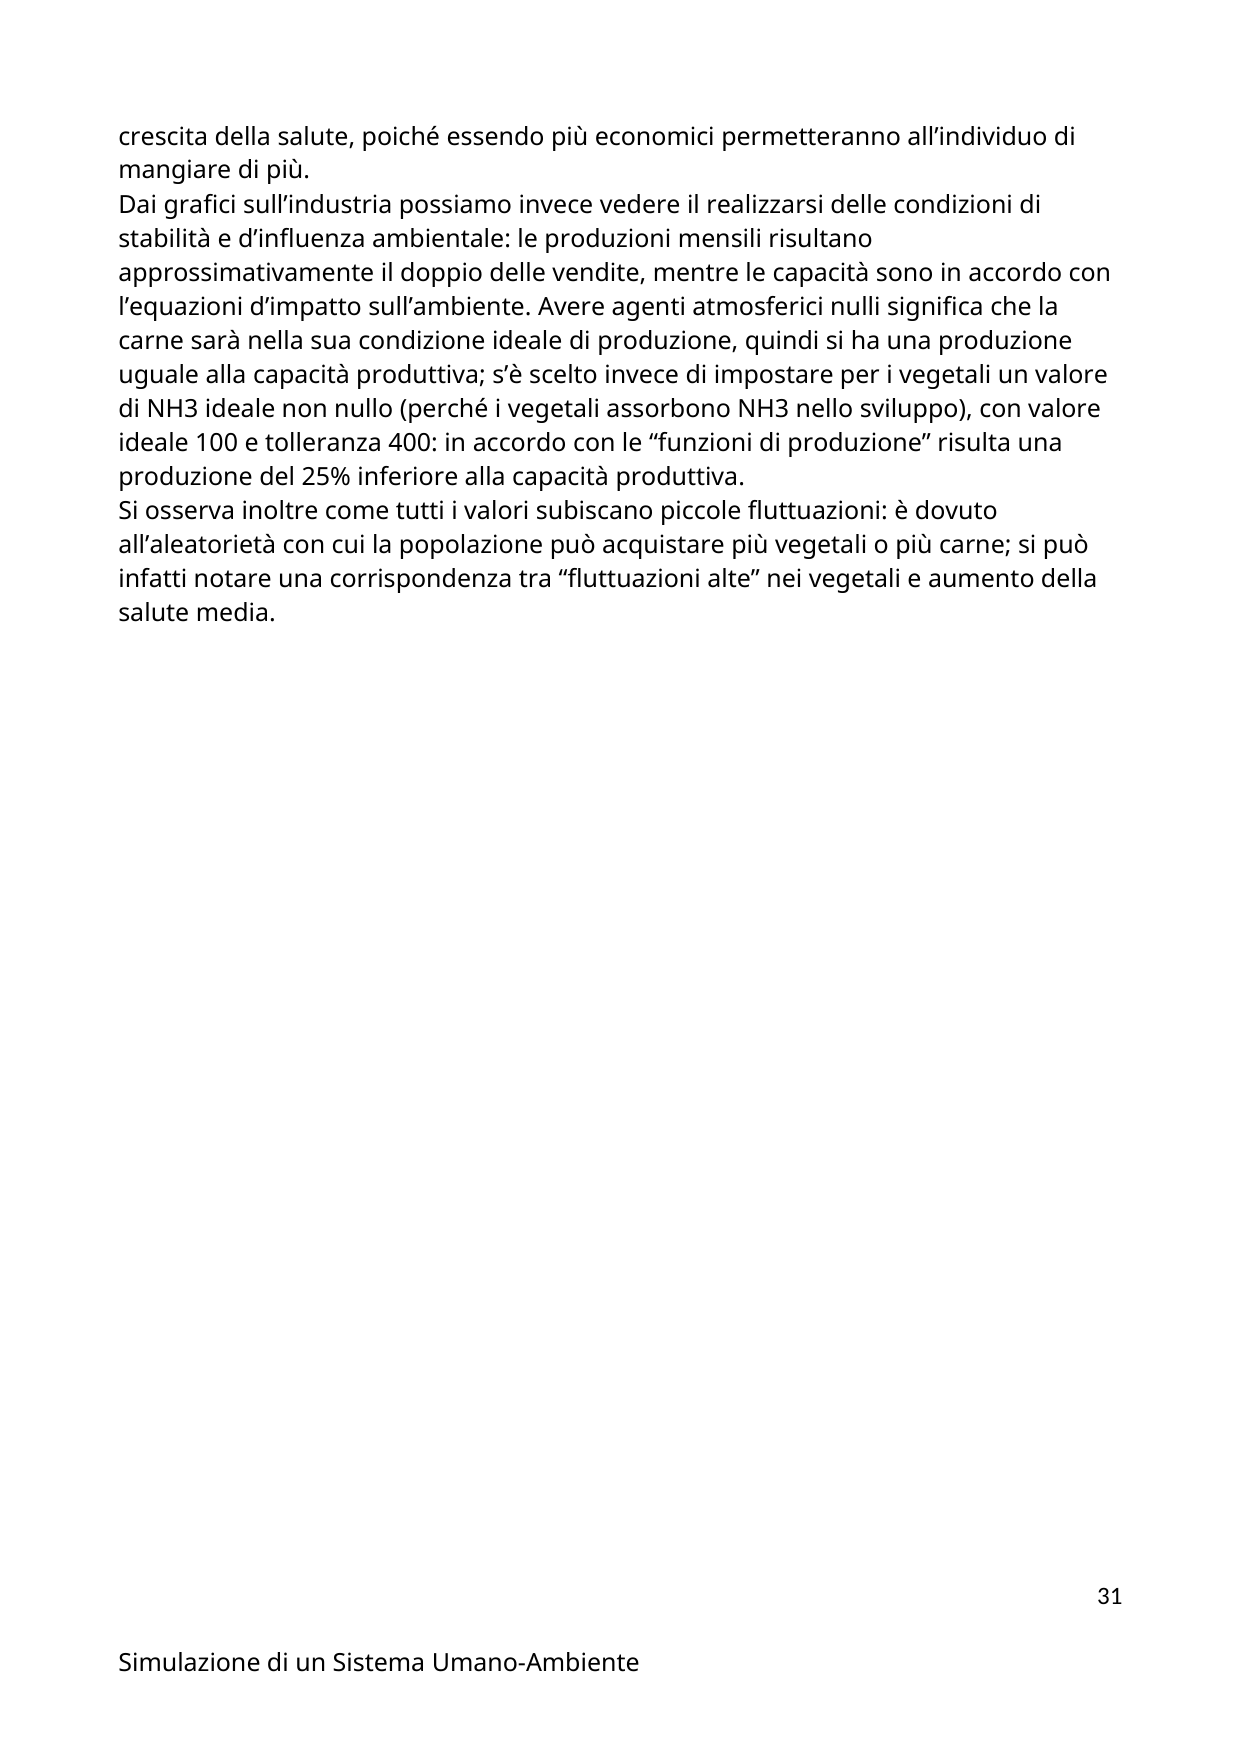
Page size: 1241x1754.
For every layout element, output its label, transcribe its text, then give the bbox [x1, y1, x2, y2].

text crescita della salute, poiché essendo più economici permetteranno all’individuo di mangiare di più. [118, 118, 1122, 186]
text Dai grafici sull’industria possiamo invece vedere il realizzarsi delle condizioni di stabilità e d’influenza ambientale: le produzioni mensili risultano approssimativamente il doppio delle vendite, mentre le capacità sono in accordo con l’equazioni d’impatto sull’ambiente. Avere agenti atmosferici nulli significa che la carne sarà nella sua condizione ideale di produzione, quindi si ha una produzione uguale alla capacità produttiva; s’è scelto invece di impostare per i vegetali un valore di NH3 ideale non nullo (perché i vegetali assorbono NH3 nello sviluppo), con valore ideale 100 e tolleranza 400: in accordo con le “funzioni di produzione” risulta una produzione del 25% inferiore alla capacità produttiva. [118, 186, 1122, 493]
text Si osserva inoltre come tutti i valori subiscano piccole fluttuazioni: è dovuto all’aleatorietà con cui la popolazione può acquistare più vegetali o più carne; si può infatti notare una corrispondenza tra “fluttuazioni alte” nei vegetali e aumento della salute media. [118, 493, 1122, 629]
